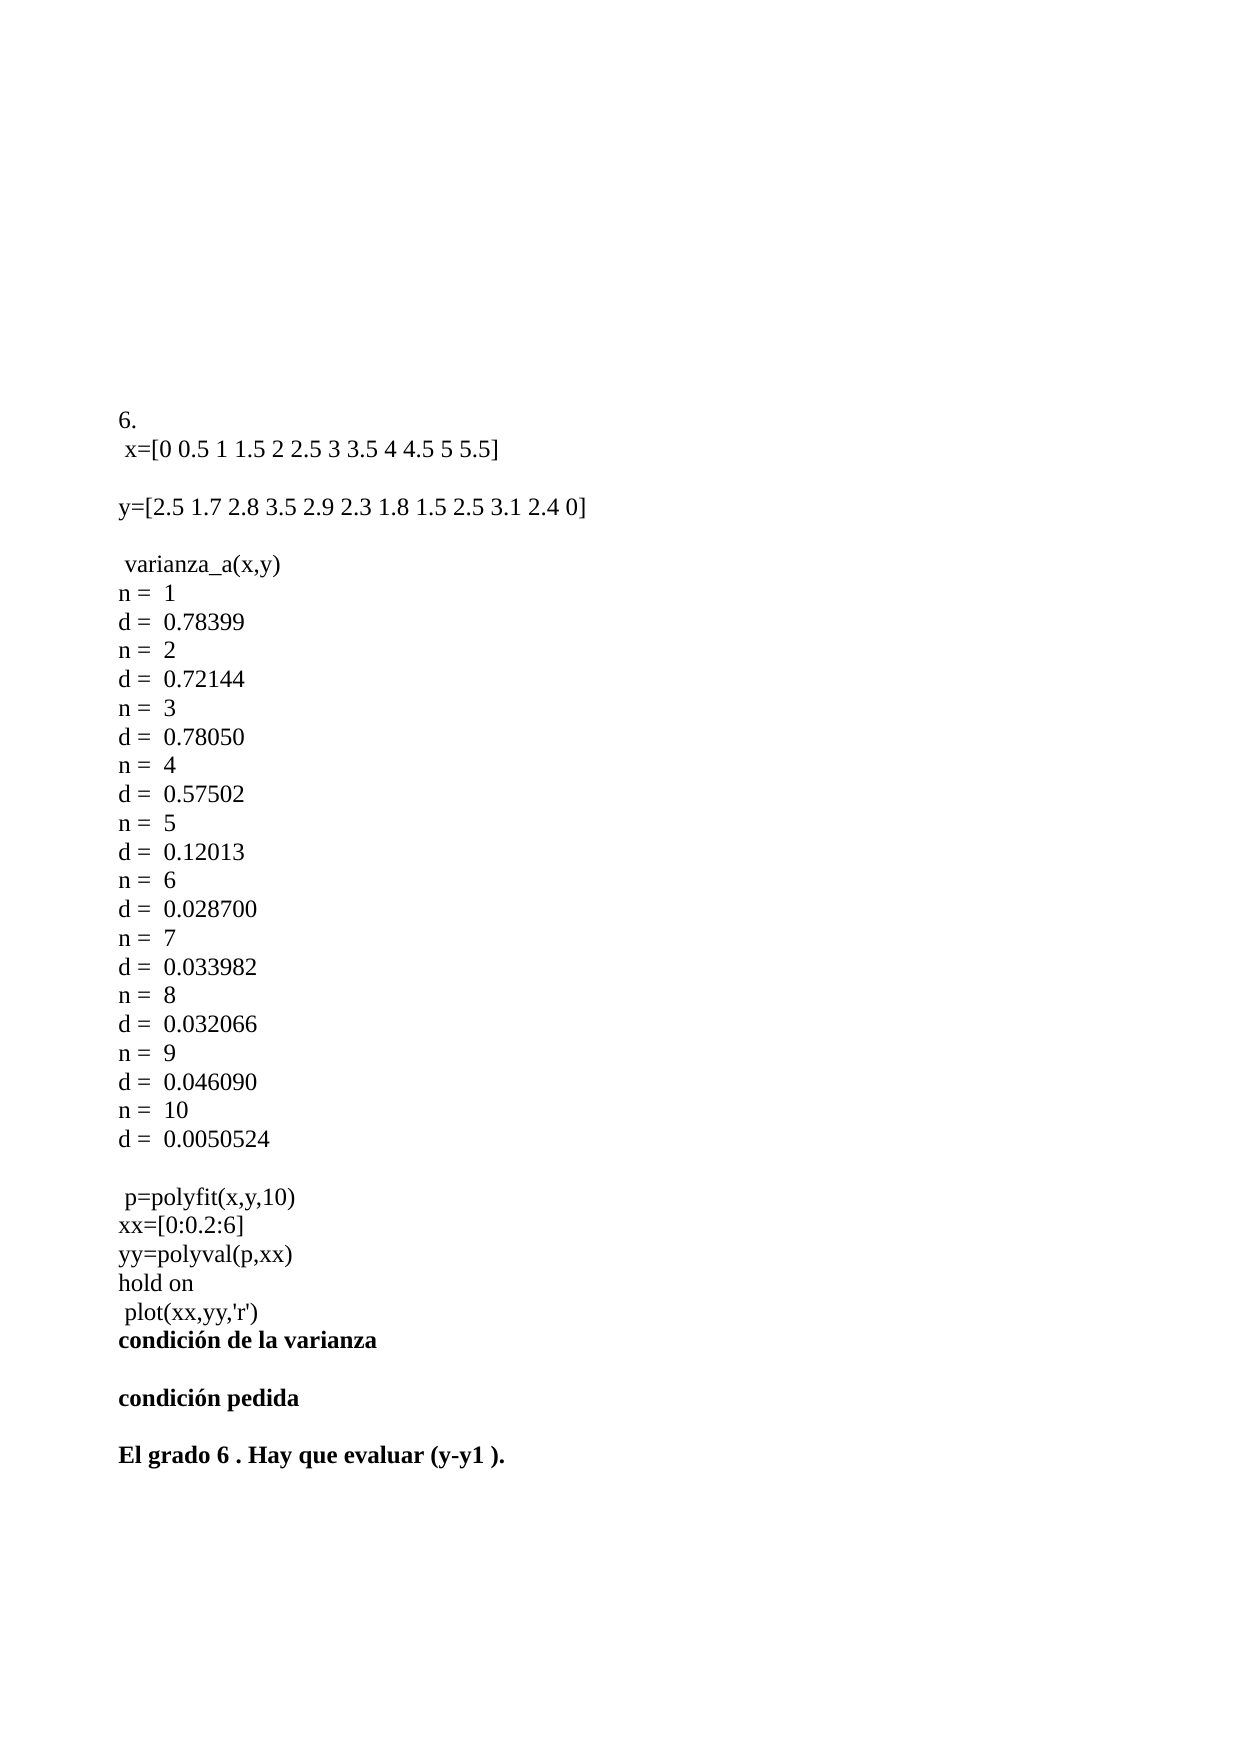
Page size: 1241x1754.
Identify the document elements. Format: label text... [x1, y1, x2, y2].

text d = 0.046090 [118, 1067, 1122, 1096]
text plot(xx,yy,'r') [118, 1297, 1122, 1326]
text d = 0.72144 [118, 664, 1122, 693]
text n = 10 [118, 1096, 1122, 1124]
text x=[0 0.5 1 1.5 2 2.5 3 3.5 4 4.5 5 5.5] [118, 434, 1122, 463]
text hold on [118, 1268, 1122, 1297]
text n = 5 [118, 808, 1122, 837]
text d = 0.57502 [118, 779, 1122, 808]
text n = 6 [118, 866, 1122, 894]
text d = 0.033982 [118, 952, 1122, 981]
text d = 0.78050 [118, 722, 1122, 751]
text n = 8 [118, 981, 1122, 1009]
text condición pedida [118, 1383, 1122, 1412]
text d = 0.0050524 [118, 1124, 1122, 1153]
text xx=[0:0.2:6] [118, 1211, 1122, 1239]
text y=[2.5 1.7 2.8 3.5 2.9 2.3 1.8 1.5 2.5 3.1 2.4 0] [118, 492, 1122, 521]
text n = 3 [118, 693, 1122, 722]
text p=polyfit(x,y,10) [118, 1182, 1122, 1211]
text n = 2 [118, 636, 1122, 664]
text 6. [118, 406, 1122, 434]
text n = 7 [118, 923, 1122, 952]
text d = 0.78399 [118, 607, 1122, 636]
text n = 9 [118, 1038, 1122, 1067]
text n = 4 [118, 751, 1122, 779]
text d = 0.12013 [118, 837, 1122, 866]
text condición de la varianza [118, 1326, 1122, 1354]
text d = 0.032066 [118, 1009, 1122, 1038]
text El grado 6 . Hay que evaluar (y-y1 ). [118, 1441, 1122, 1469]
text n = 1 [118, 578, 1122, 607]
text d = 0.028700 [118, 894, 1122, 923]
text varianza_a(x,y) [118, 549, 1122, 578]
text yy=polyval(p,xx) [118, 1239, 1122, 1268]
